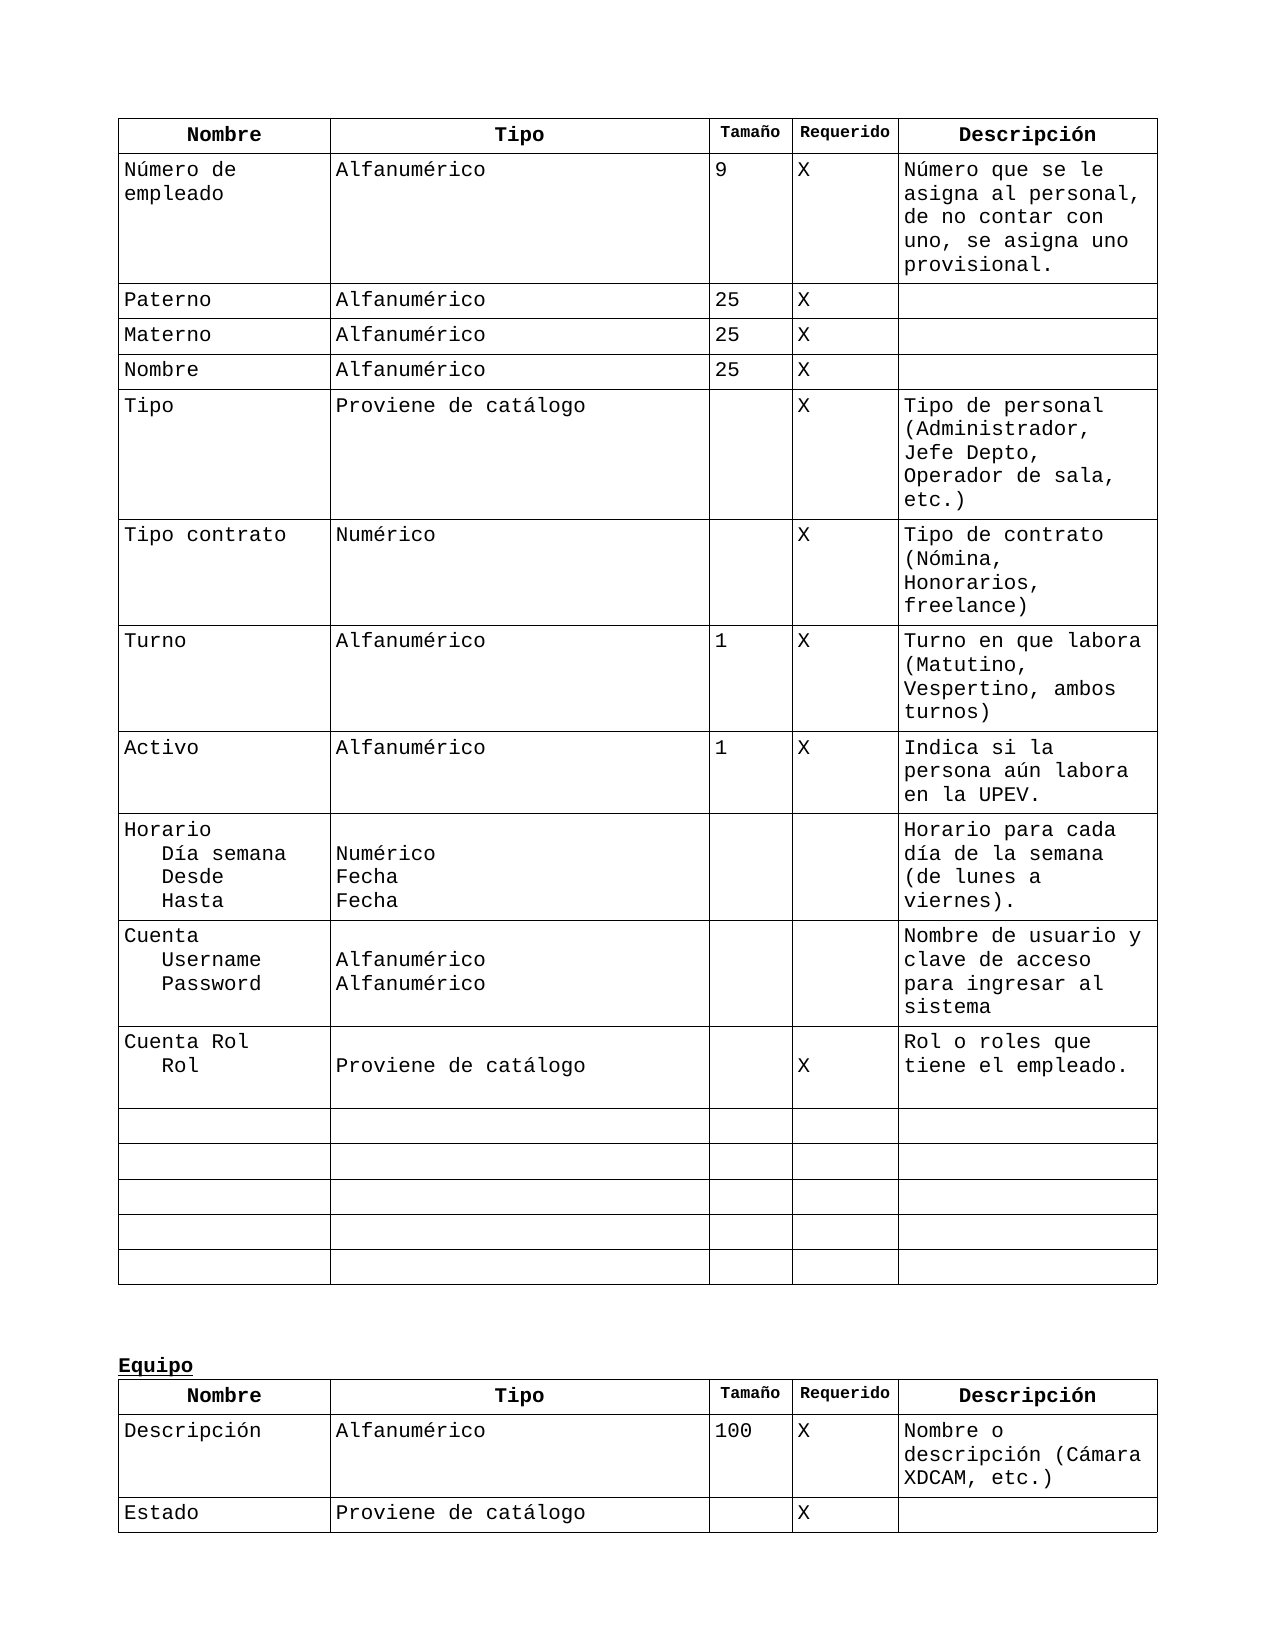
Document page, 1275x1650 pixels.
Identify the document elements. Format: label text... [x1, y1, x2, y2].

table_cell Activo [119, 732, 330, 813]
table_cell [331, 1144, 709, 1178]
text Equipo [118, 1355, 1157, 1379]
table_cell [710, 1215, 792, 1249]
table_cell Rol o roles que tiene el empleado. [899, 1027, 1157, 1108]
table_cell [331, 1215, 709, 1249]
table_cell [793, 814, 898, 919]
table_cell X [793, 390, 898, 518]
table_cell [119, 1250, 330, 1284]
table_cell Tipo [119, 390, 330, 518]
table_cell 25 [710, 355, 792, 389]
table_cell [331, 1180, 709, 1214]
table_cell 25 [710, 319, 792, 353]
table_cell Nombre de usuario y clave de acceso para ingresar al sistema [899, 921, 1157, 1026]
table_cell [899, 355, 1157, 389]
table_cell [710, 1144, 792, 1178]
table_cell Numérico Fecha Fecha [331, 814, 709, 919]
table_cell Turno en que labora (Matutino, Vespertino, ambos turnos) [899, 626, 1157, 731]
table_cell X [793, 1415, 898, 1497]
table_cell Cuenta Username Password [119, 921, 330, 1026]
table_cell Estado [119, 1498, 330, 1532]
table_cell [793, 1180, 898, 1214]
table_cell X [793, 319, 898, 353]
table_cell [899, 1144, 1157, 1178]
table_cell [793, 1215, 898, 1249]
table_cell [793, 1144, 898, 1178]
table_cell X [793, 520, 898, 625]
table_cell X [793, 1027, 898, 1108]
table_cell [899, 284, 1157, 318]
table_cell Descripción [119, 1415, 330, 1497]
table_cell Alfanumérico [331, 626, 709, 731]
table_cell [331, 1109, 709, 1143]
table_cell X [793, 1498, 898, 1532]
table_cell [710, 1250, 792, 1284]
table_cell [119, 1215, 330, 1249]
table_cell Alfanumérico [331, 1415, 709, 1497]
table_cell Alfanumérico Alfanumérico [331, 921, 709, 1026]
table_cell Alfanumérico [331, 355, 709, 389]
table_cell Proviene de catálogo [331, 1498, 709, 1532]
table_cell [899, 1498, 1157, 1532]
table_header Descripción [899, 1380, 1157, 1414]
table_cell Alfanumérico [331, 732, 709, 813]
table_cell [793, 1250, 898, 1284]
table_header Tamaño [710, 119, 792, 153]
table_cell 1 [710, 626, 792, 731]
table_cell Cuenta Rol Rol [119, 1027, 330, 1108]
table_header Nombre [119, 1380, 330, 1414]
table_cell [119, 1109, 330, 1143]
table_cell [899, 319, 1157, 353]
table_cell X [793, 154, 898, 283]
table_cell [899, 1180, 1157, 1214]
table_cell [899, 1215, 1157, 1249]
table_cell [710, 1498, 792, 1532]
table_cell [119, 1144, 330, 1178]
table_cell Número que se le asigna al personal, de no contar con uno, se asigna uno provisional. [899, 154, 1157, 283]
table_header Nombre [119, 119, 330, 153]
table_cell [331, 1250, 709, 1284]
table_cell Indica si la persona aún labora en la UPEV. [899, 732, 1157, 813]
table_cell Materno [119, 319, 330, 353]
table_cell X [793, 732, 898, 813]
table_header Tipo [331, 1380, 709, 1414]
table_cell [710, 921, 792, 1026]
table_cell Turno [119, 626, 330, 731]
table_header Tamaño [710, 1380, 792, 1414]
table_header Tipo [331, 119, 709, 153]
table_cell Proviene de catálogo [331, 1027, 709, 1108]
table_cell Proviene de catálogo [331, 390, 709, 518]
table_cell Paterno [119, 284, 330, 318]
table_cell [899, 1109, 1157, 1143]
table_cell [899, 1250, 1157, 1284]
table_cell Horario para cada día de la semana (de lunes a viernes). [899, 814, 1157, 919]
table_cell X [793, 355, 898, 389]
table_cell Alfanumérico [331, 284, 709, 318]
table_header Requerido [793, 1380, 898, 1414]
table_cell [793, 1109, 898, 1143]
table_cell [710, 1109, 792, 1143]
table_cell 9 [710, 154, 792, 283]
table_header Descripción [899, 119, 1157, 153]
table_cell Numérico [331, 520, 709, 625]
table_cell 1 [710, 732, 792, 813]
table_cell Nombre [119, 355, 330, 389]
table_cell Horario Día semana Desde Hasta [119, 814, 330, 919]
table_cell 100 [710, 1415, 792, 1497]
table_cell X [793, 284, 898, 318]
table_cell Alfanumérico [331, 154, 709, 283]
table_header Requerido [793, 119, 898, 153]
table_cell [710, 1027, 792, 1108]
table_cell [119, 1180, 330, 1214]
table_cell Tipo contrato [119, 520, 330, 625]
table_cell Tipo de contrato (Nómina, Honorarios, freelance) [899, 520, 1157, 625]
table_cell [710, 520, 792, 625]
table_cell X [793, 626, 898, 731]
table_cell [710, 814, 792, 919]
table_cell Número de empleado [119, 154, 330, 283]
table_cell Alfanumérico [331, 319, 709, 353]
table_cell 25 [710, 284, 792, 318]
table_cell [793, 921, 898, 1026]
table_cell [710, 390, 792, 518]
table_cell [710, 1180, 792, 1214]
table_cell Nombre o descripción (Cámara XDCAM, etc.) [899, 1415, 1157, 1497]
table_cell Tipo de personal (Administrador, Jefe Depto, Operador de sala, etc.) [899, 390, 1157, 518]
